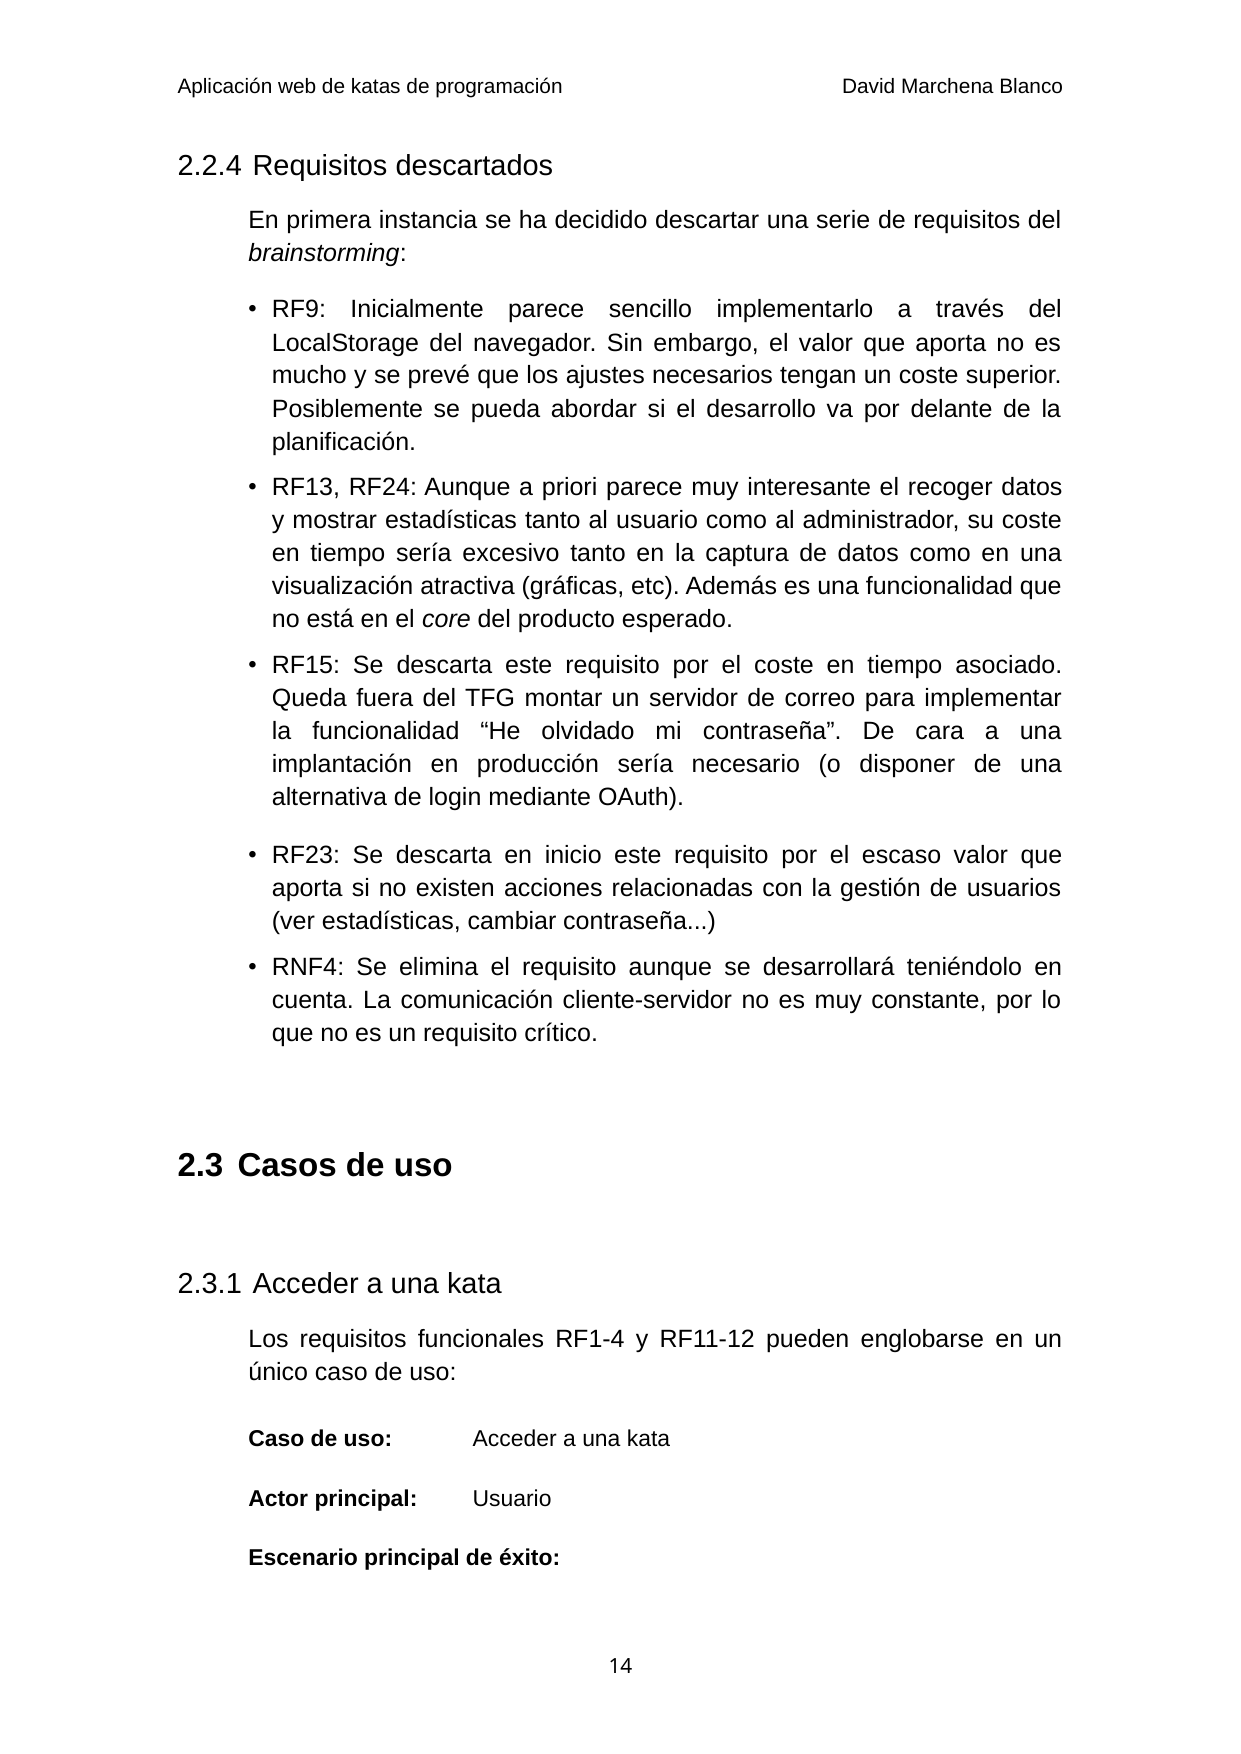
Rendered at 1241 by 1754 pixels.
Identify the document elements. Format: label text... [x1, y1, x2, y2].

list RNF4: Se elimina el requisito aunque se desarrollará teniéndolo en cuenta. La comunicación cliente-servidor no es muy constante, por lo que no es un requisito crítico. [248, 952, 1063, 1058]
list RF13, RF24: Aunque a priori parece muy interesante el recoger datos y mostrar estadísticas tanto al usuario como al administrador, su coste en tiempo sería excesivo tanto en la captura de datos como en una visualización atractiva (gráficas, etc). Además es una funcionalidad que no está en el core del producto esperado. [248, 472, 1063, 633]
text Escenario principal de éxito: [177, 1544, 1063, 1571]
list RF23: Se descarta en inicio este requisito por el escaso valor que aporta si no existen acciones relacionadas con la gestión de usuarios (ver estadísticas, cambiar contraseña...) [248, 840, 1063, 935]
subtitle Acceder a una kata [177, 1267, 1063, 1300]
list RF9: Inicialmente parece sencillo implementarlo a través del LocalStorage del navegador. Sin embargo, el valor que aporta no es mucho y se prevé que los ajustes necesarios tengan un coste superior. Posiblemente se pueda abordar si el desarrollo va por delante de la planificación. [248, 294, 1063, 455]
text En primera instancia se ha decidido descartar una serie de requisitos del brainstorming: [177, 205, 1063, 266]
subtitle Requisitos descartados [177, 148, 1063, 181]
list RF15: Se descarta este requisito por el coste en tiempo asociado. Queda fuera del TFG montar un servidor de correo para implementar la funcionalidad “He olvidado mi contraseña”. De cara a una implantación en producción sería necesario (o disponer de una alternativa de login mediante OAuth). [248, 650, 1063, 811]
subtitle Casos de uso [177, 1146, 1063, 1184]
text Los requisitos funcionales RF1-4 y RF11-12 pueden englobarse en un único caso de uso: [177, 1323, 1063, 1385]
text Actor principal: Usuario [177, 1485, 1063, 1511]
text Caso de uso: Acceder a una kata [177, 1425, 1063, 1451]
